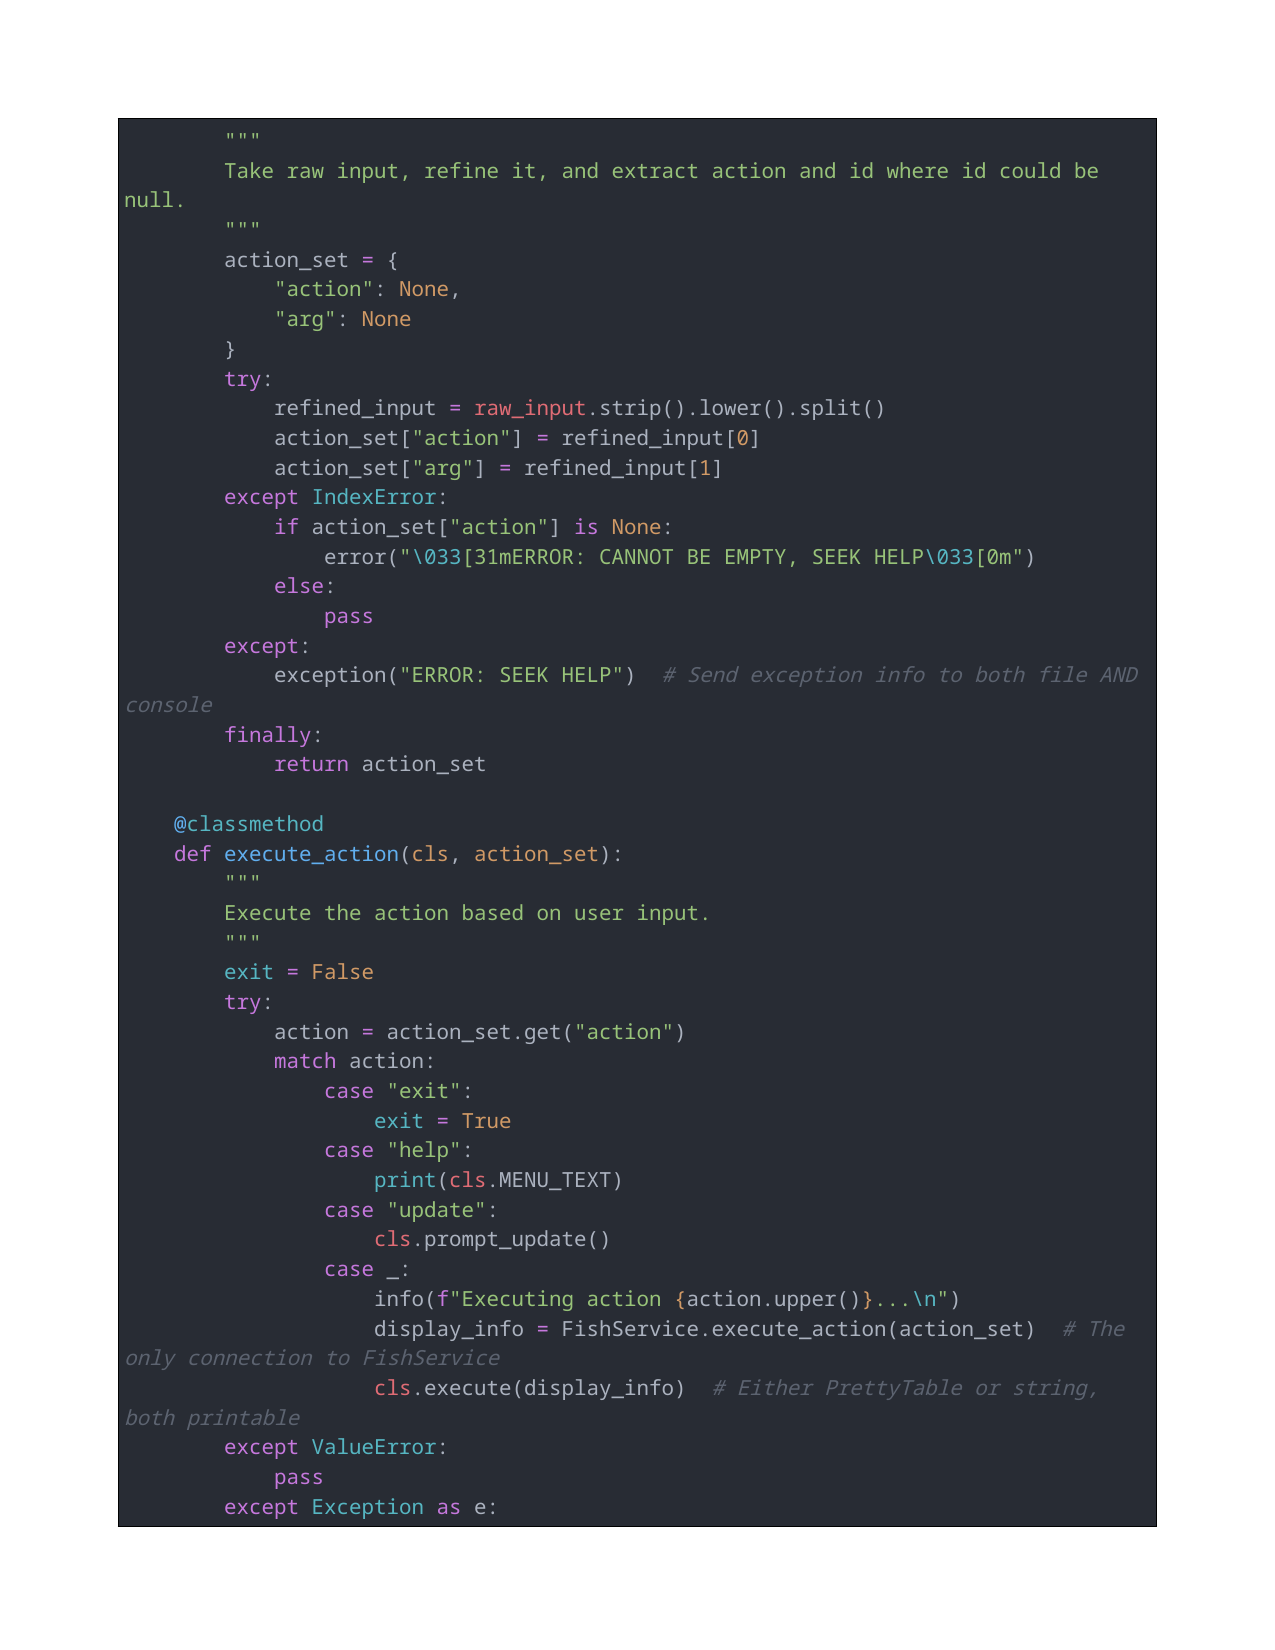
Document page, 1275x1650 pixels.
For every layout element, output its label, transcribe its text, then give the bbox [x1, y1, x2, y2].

table_cell """ Take raw input, refine it, and extract action and id where id could be null. """ action_set = { "action": None, "arg": None } try: refined_input = raw_input.strip().lower().split() action_set["action"] = refined_input[0] action_set["arg"] = refined_input[1] except IndexError: if action_set["action"] is None: error("\033[31mERROR: CANNOT BE EMPTY, SEEK HELP\033[0m") else: pass except: exception("ERROR: SEEK HELP") # Send exception info to both file AND console finally: return action_set @classmethod def execute_action(cls, action_set): """ Execute the action based on user input. """ exit = False try: action = action_set.get("action") match action: case "exit": exit = True case "help": print(cls.MENU_TEXT) case "update": cls.prompt_update() case _: info(f"Executing action {action.upper()}...\n") display_info = FishService.execute_action(action_set) # The only connection to FishService cls.execute(display_info) # Either PrettyTable or string, both printable except ValueError: pass except Exception as e: [119, 119, 1156, 1526]
